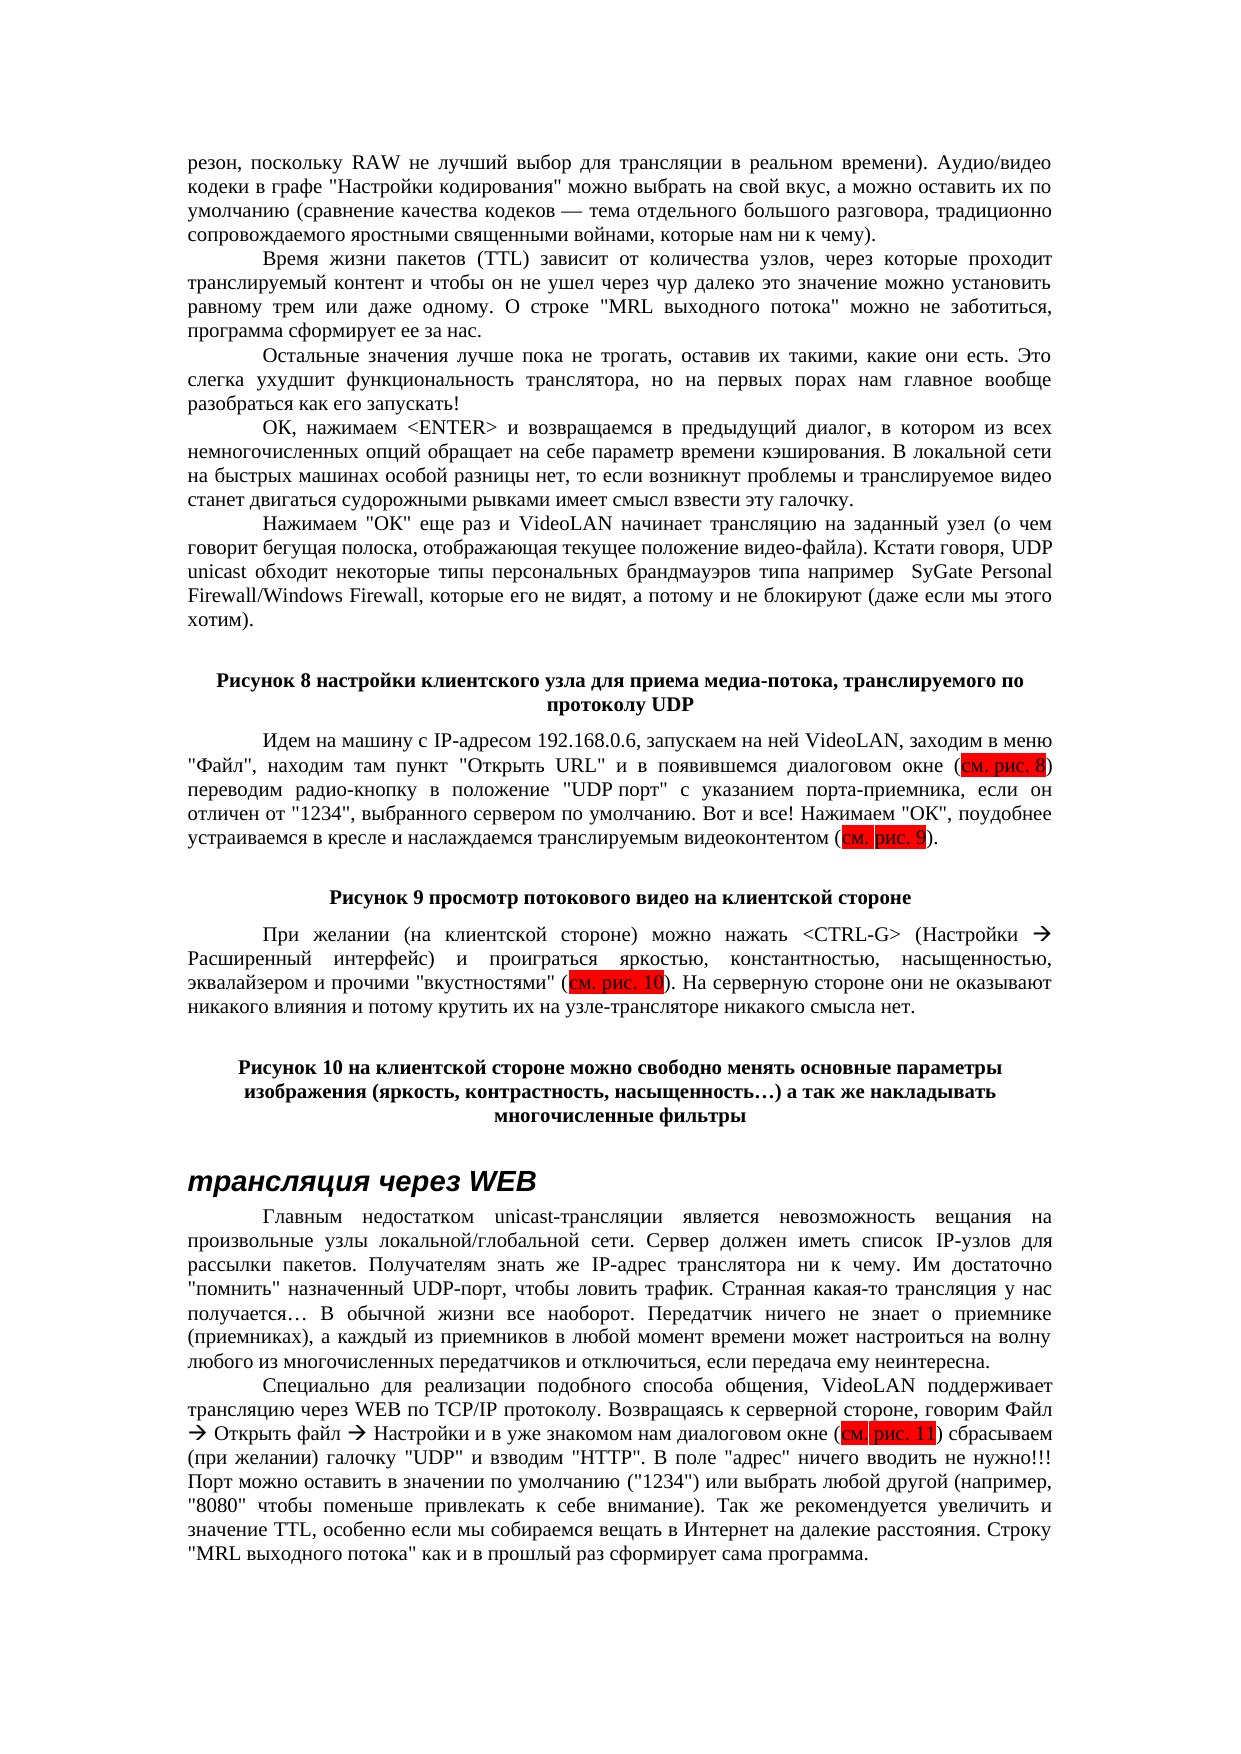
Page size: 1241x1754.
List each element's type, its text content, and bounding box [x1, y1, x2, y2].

text При желании (на клиентской стороне) можно нажать <CTRL-G> (Настройки  Расширенный интерфейс) и проиграться яркостью, константностью, насыщенностью, эквалайзером и прочими "вкустностями" (см. рис. 10). На серверную стороне они не оказывают никакого влияния и потому крутить их на узле-трансляторе никакого смысла нет. [187, 922, 1053, 1018]
text резон, поскольку RAW не лучший выбор для трансляции в реальном времени). Аудио/видео кодеки в графе "Настройки кодирования" можно выбрать на свой вкус, а можно оставить их по умолчанию (сравнение качества кодеков — тема отдельного большого разговора, традиционно сопровождаемого яростными священными войнами, которые нам ни к чему). [187, 150, 1053, 246]
text Остальные значения лучше пока не трогать, оставив их такими, какие они есть. Это слегка ухудшит функциональность транслятора, но на первых порах нам главное вообще разобраться как его запускать! [187, 342, 1053, 415]
subtitle трансляция через WEB [187, 1164, 1053, 1198]
text Специально для реализации подобного способа общения, VideoLAN поддерживает трансляцию через WEB по TCP/IP протоколу. Возвращаясь к серверной стороне, говорим Файл  Открыть файл  Настройки и в уже знакомом нам диалоговом окне (см. рис. 11) сбрасываем (при желании) галочку "UDP" и взводим "HTTP". В поле "адрес" ничего вводить не нужно!!! Порт можно оставить в значении по умолчанию ("1234") или выбрать любой другой (например, "8080" чтобы поменьше привлекать к себе внимание). Так же рекомендуется увеличить и значение TTL, особенно если мы собираемся вещать в Интернет на далекие расстояния. Строку "MRL выходного потока" как и в прошлый раз сформирует сама программа. [187, 1373, 1053, 1565]
text Нажимаем "ОК" еще раз и VideoLAN начинает трансляцию на заданный узел (о чем говорит бегущая полоска, отображающая текущее положение видео-файла). Кстати говоря, UDP unicast обходит некоторые типы персональных брандмауэров типа например SyGate Personal Firewall/Windows Firewall, которые его не видят, а потому и не блокируют (даже если мы этого хотим). [187, 511, 1053, 631]
text Рисунок 9 просмотр потокового видео на клиентской стороне [187, 885, 1053, 909]
text ОК, нажимаем <ENTER> и возвращаемся в предыдущий диалог, в котором из всех немногочисленных опций обращает на себе параметр времени кэширования. В локальной сети на быстрых машинах особой разницы нет, то если возникнут проблемы и транслируемое видео станет двигаться судорожными рывками имеет смысл взвести эту галочку. [187, 415, 1053, 511]
text Время жизни пакетов (TTL) зависит от количества узлов, через которые проходит транслируемый контент и чтобы он не ушел через чур далеко это значение можно установить равному трем или даже одному. О строке "MRL выходного потока" можно не заботиться, программа сформирует ее за нас. [187, 246, 1053, 342]
text Главным недостатком unicast-трансляции является невозможность вещания на произвольные узлы локальной/глобальной сети. Сервер должен иметь список IP-узлов для рассылки пакетов. Получателям знать же IP-адрес транслятора ни к чему. Им достаточно "помнить" назначенный UDP-порт, чтобы ловить трафик. Странная какая-то трансляция у нас получается… В обычной жизни все наоборот. Передатчик ничего не знает о приемнике (приемниках), а каждый из приемников в любой момент времени может настроиться на волну любого из многочисленных передатчиков и отключиться, если передача ему неинтересна. [187, 1204, 1053, 1373]
text Рисунок 10 на клиентской стороне можно свободно менять основные параметры изображения (яркость, контрастность, насыщенность…) а так же накладывать многочисленные фильтры [187, 1055, 1053, 1127]
text Рисунок 8 настройки клиентского узла для приема медиа-потока, транслируемого по протоколу UDP [187, 668, 1053, 716]
text Идем на машину с IP-адресом 192.168.0.6, запускаем на ней VideoLAN, заходим в меню "Файл", находим там пункт "Открыть URL" и в появившемся диалоговом окне (см. рис. 8) переводим радио-кнопку в положение "UDP порт" с указанием порта-приемника, если он отличен от "1234", выбранного сервером по умолчанию. Вот и все! Нажимаем "ОК", поудобнее устраиваемся в кресле и наслаждаемся транслируемым видеоконтентом (см. рис. 9). [187, 728, 1053, 849]
